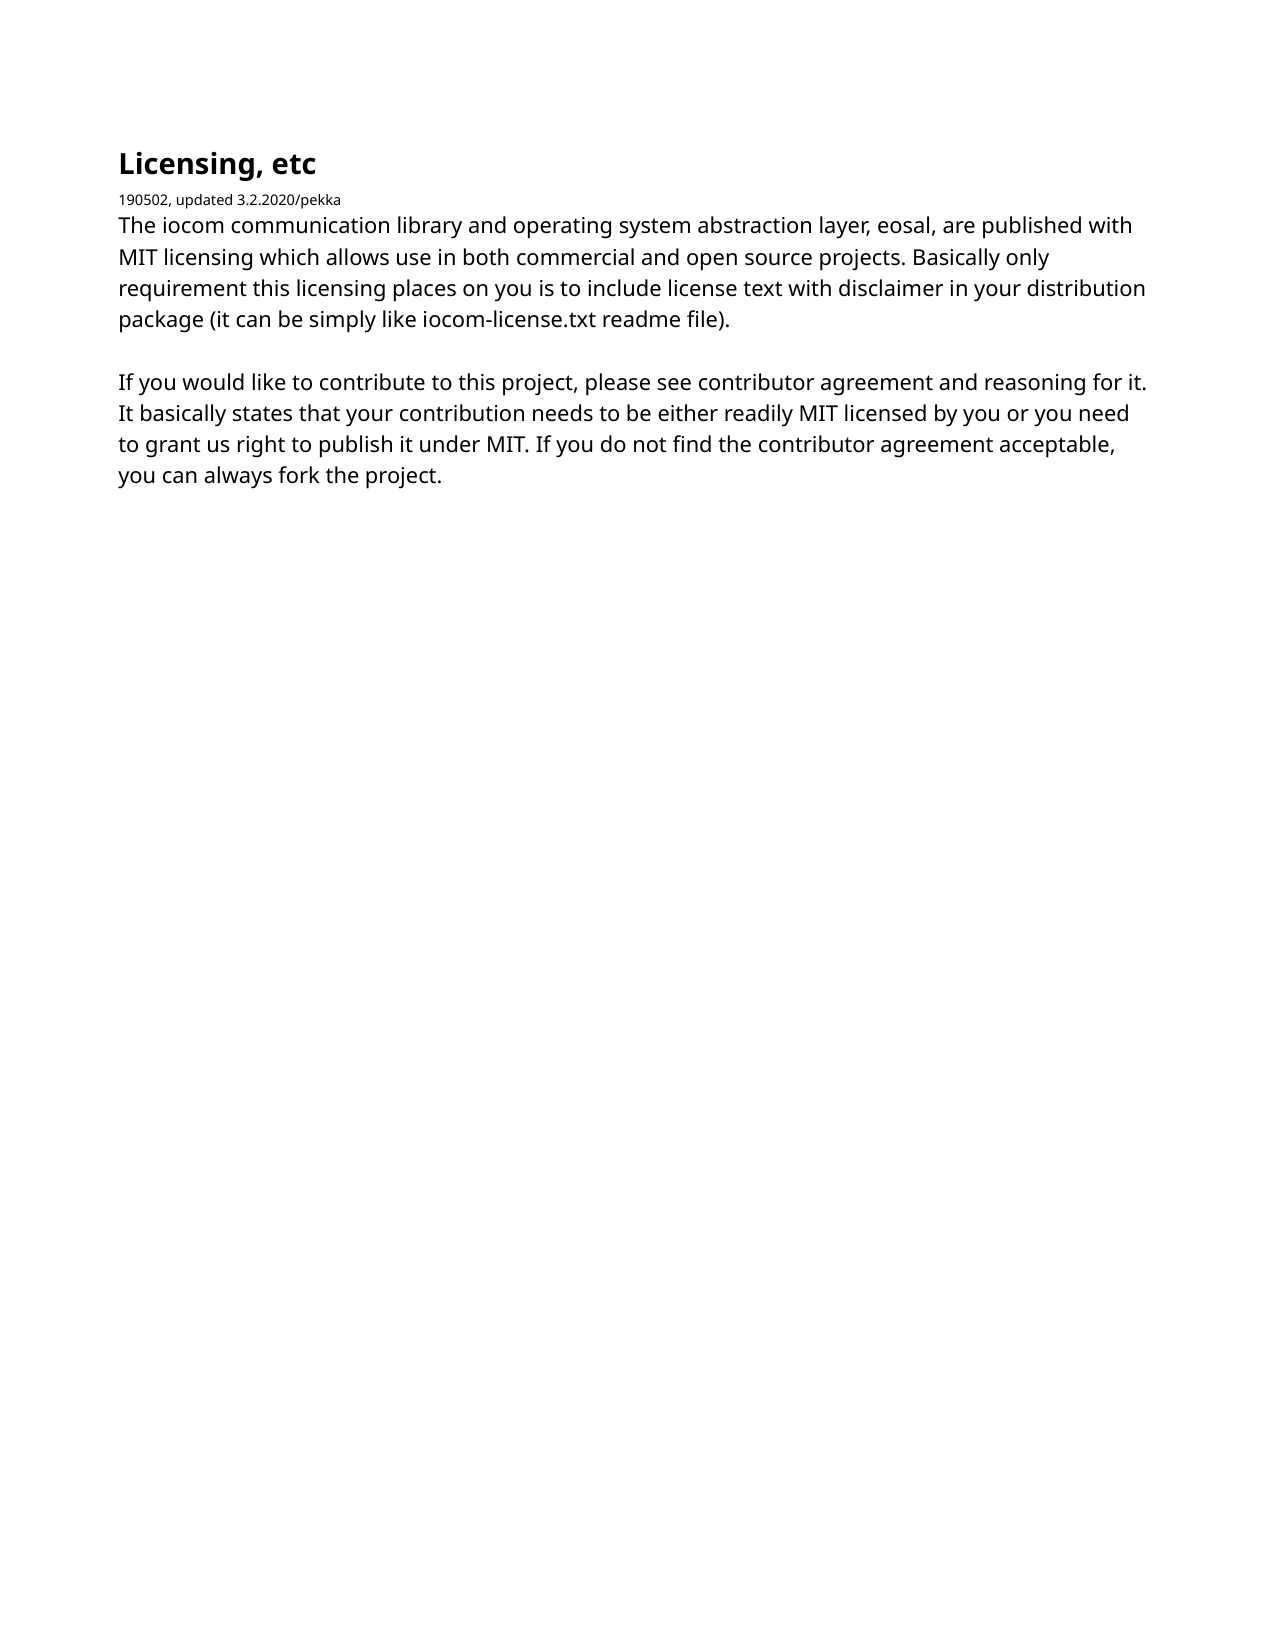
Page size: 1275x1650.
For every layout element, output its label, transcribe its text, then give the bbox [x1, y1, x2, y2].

text The iocom communication library and operating system abstraction layer, eosal, are published with MIT licensing which allows use in both commercial and open source projects. Basically only requirement this licensing places on you is to include license text with disclaimer in your distribution package (it can be simply like iocom-license.txt readme file). [118, 210, 1157, 334]
text 190502, updated 3.2.2020/pekka [118, 189, 1157, 209]
subtitle Licensing, etc [118, 144, 1157, 183]
text If you would like to contribute to this project, please see contributor agreement and reasoning for it. It basically states that your contribution needs to be either readily MIT licensed by you or you need to grant us right to publish it under MIT. If you do not find the contributor agreement acceptable, you can always fork the project. [118, 366, 1157, 490]
